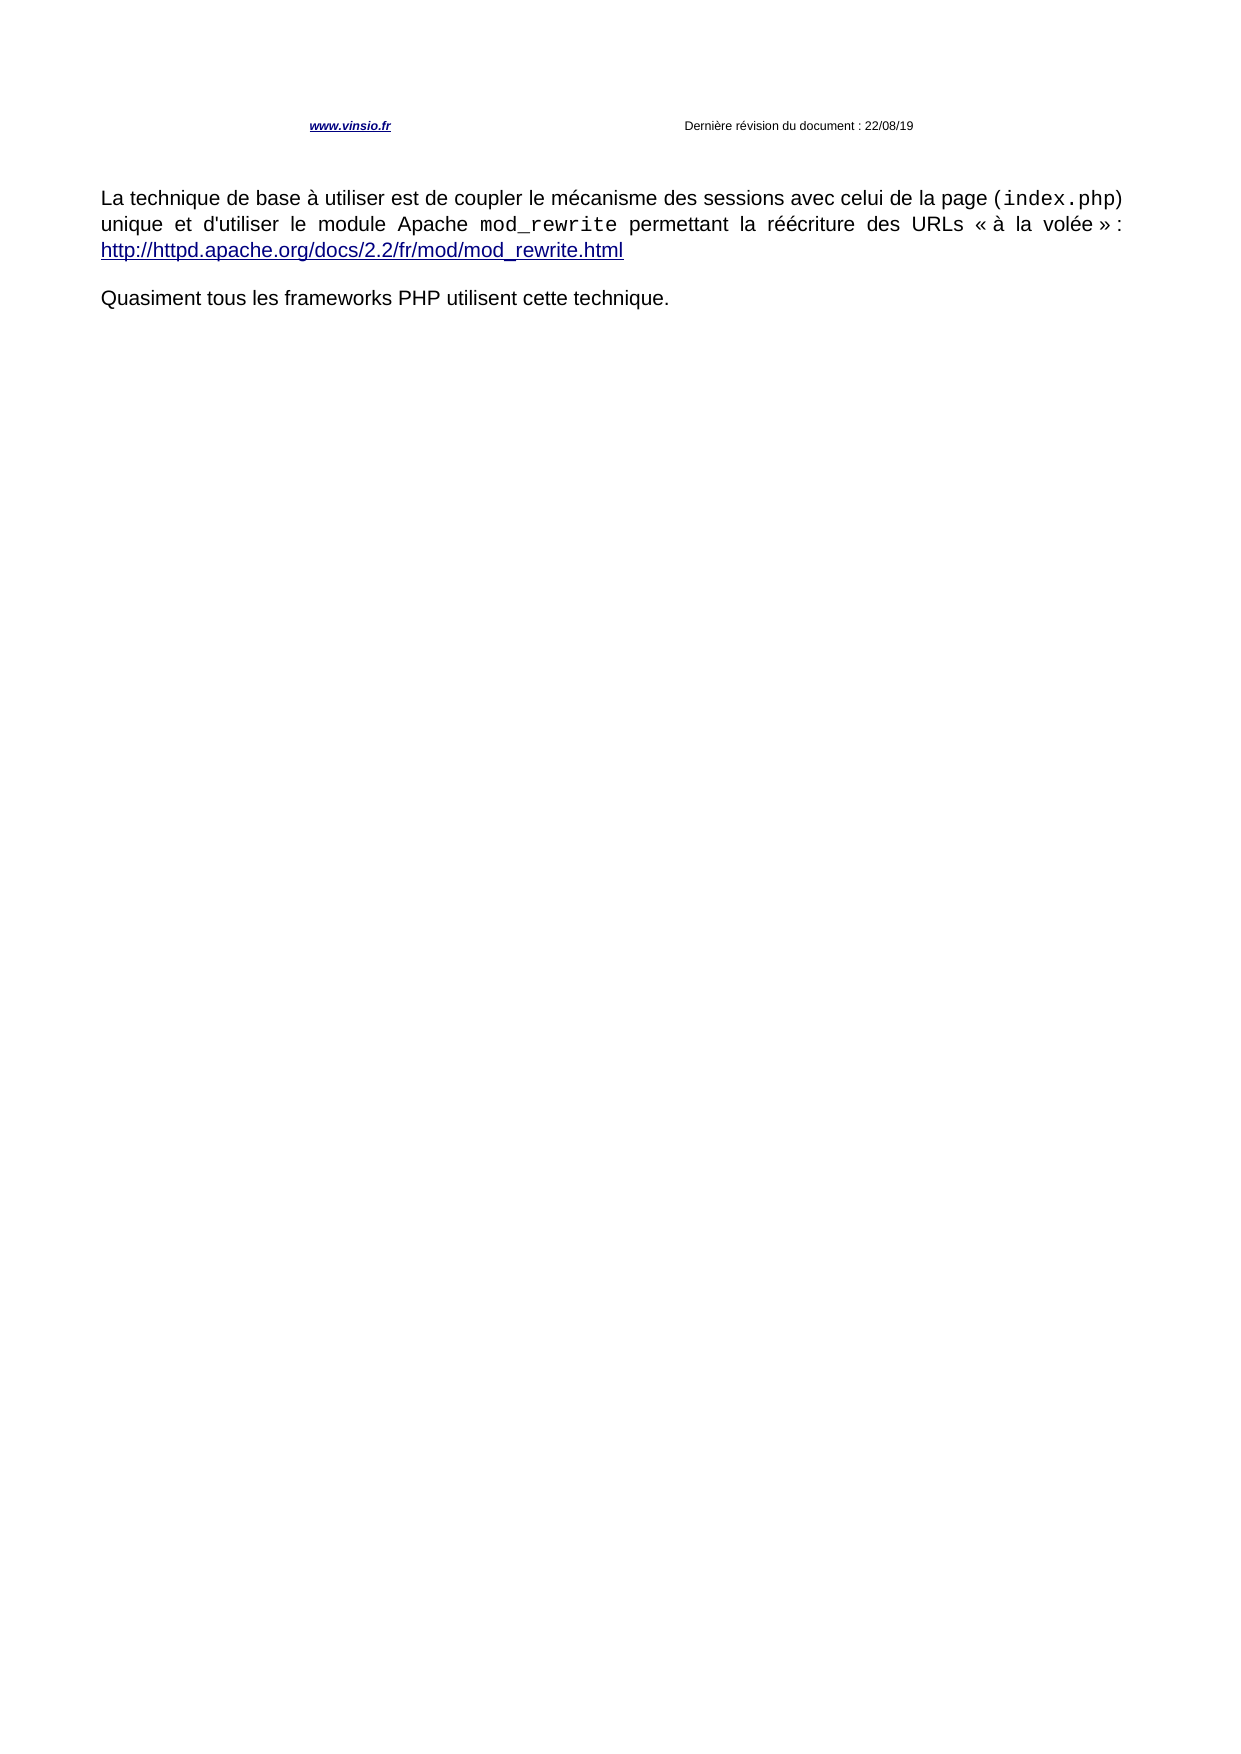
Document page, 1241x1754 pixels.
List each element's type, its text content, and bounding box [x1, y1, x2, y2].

text Quasiment tous les frameworks PHP utilisent cette technique. [101, 286, 1122, 309]
text La technique de base à utiliser est de coupler le mécanisme des sessions avec celui de la page (index.php) unique et d'utiliser le module Apache mod_rewrite permettant la réécriture des URLs « à la volée » : http://httpd.apache.org/docs/2.2/fr/mod/mod_rewrite.html [101, 186, 1122, 262]
